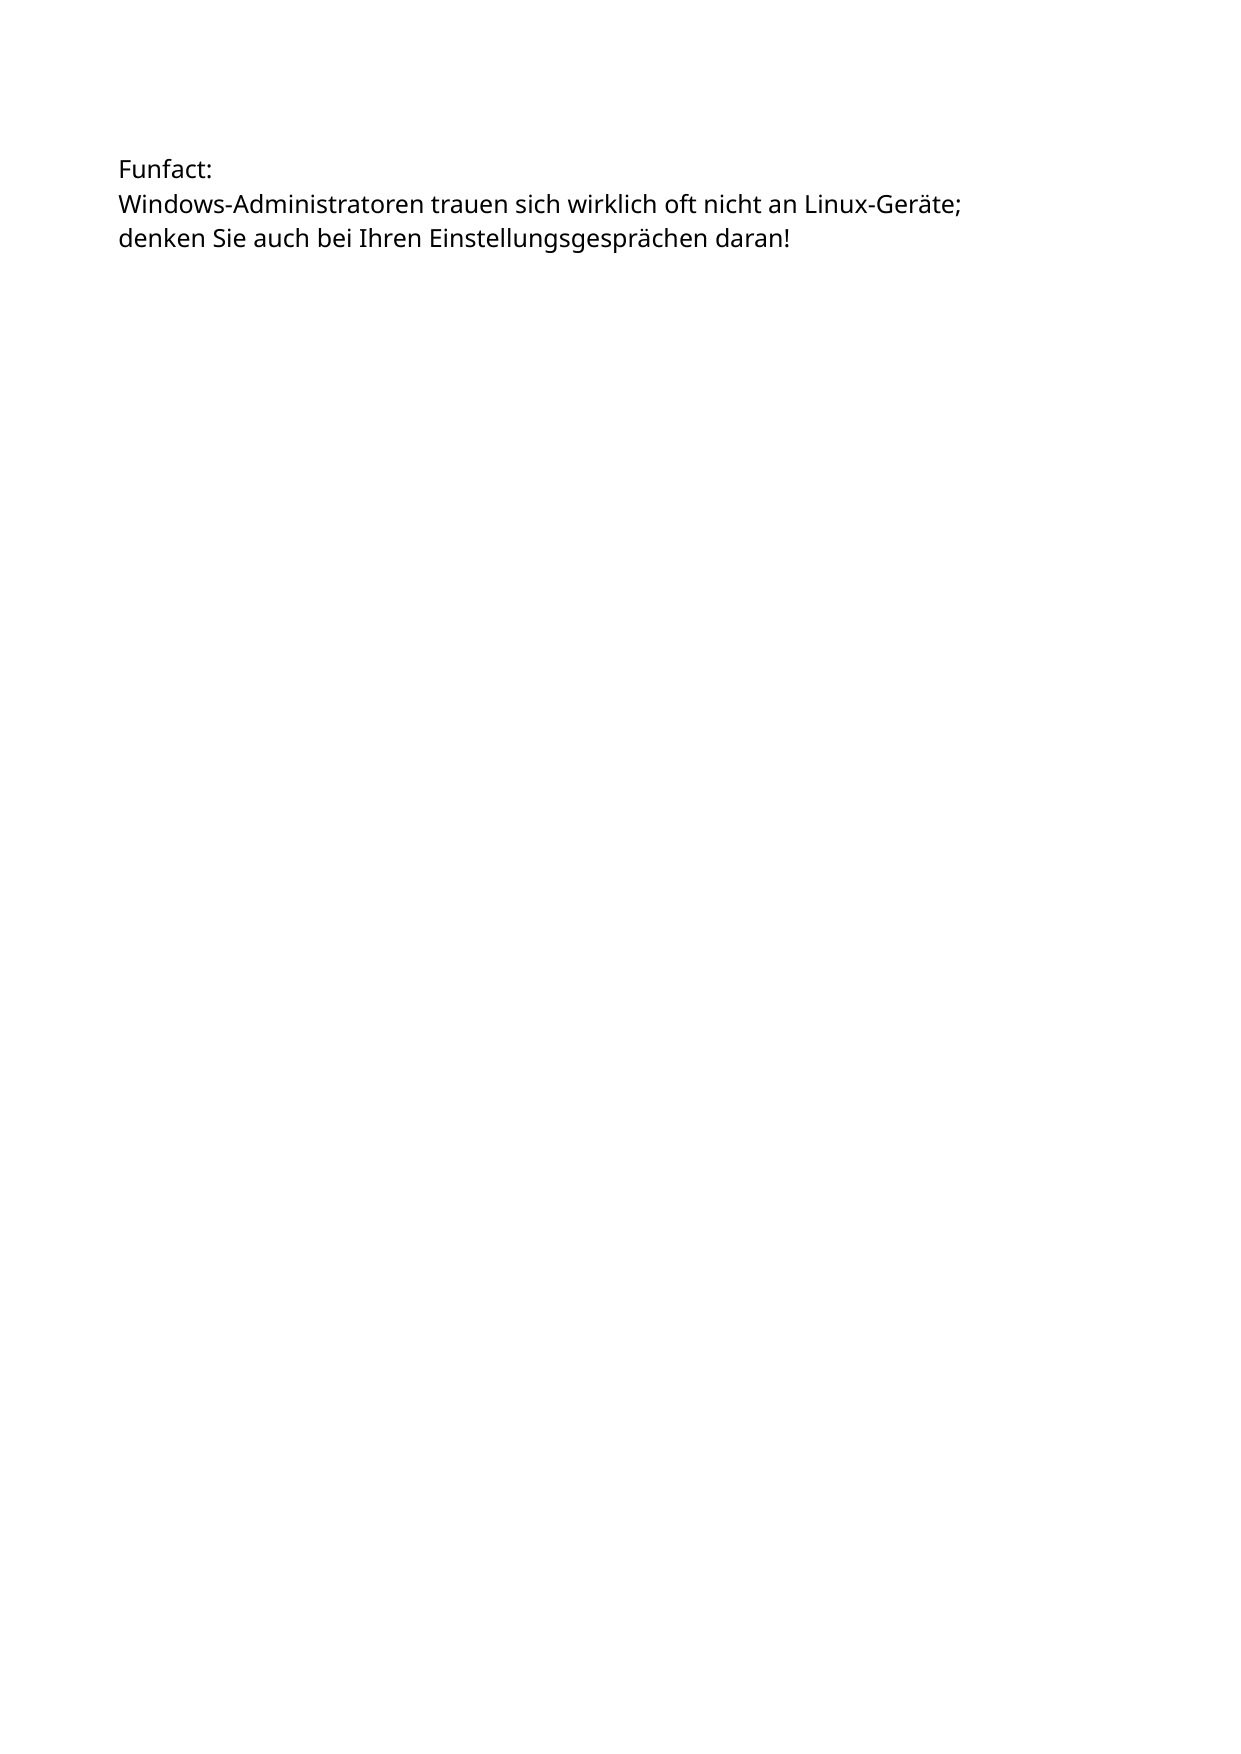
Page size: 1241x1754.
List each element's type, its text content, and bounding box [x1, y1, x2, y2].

text Funfact: Windows-Administratoren trauen sich wirklich oft nicht an Linux-Geräte; denken Sie auch bei Ihren Einstellungsgesprächen daran! [118, 118, 1122, 288]
